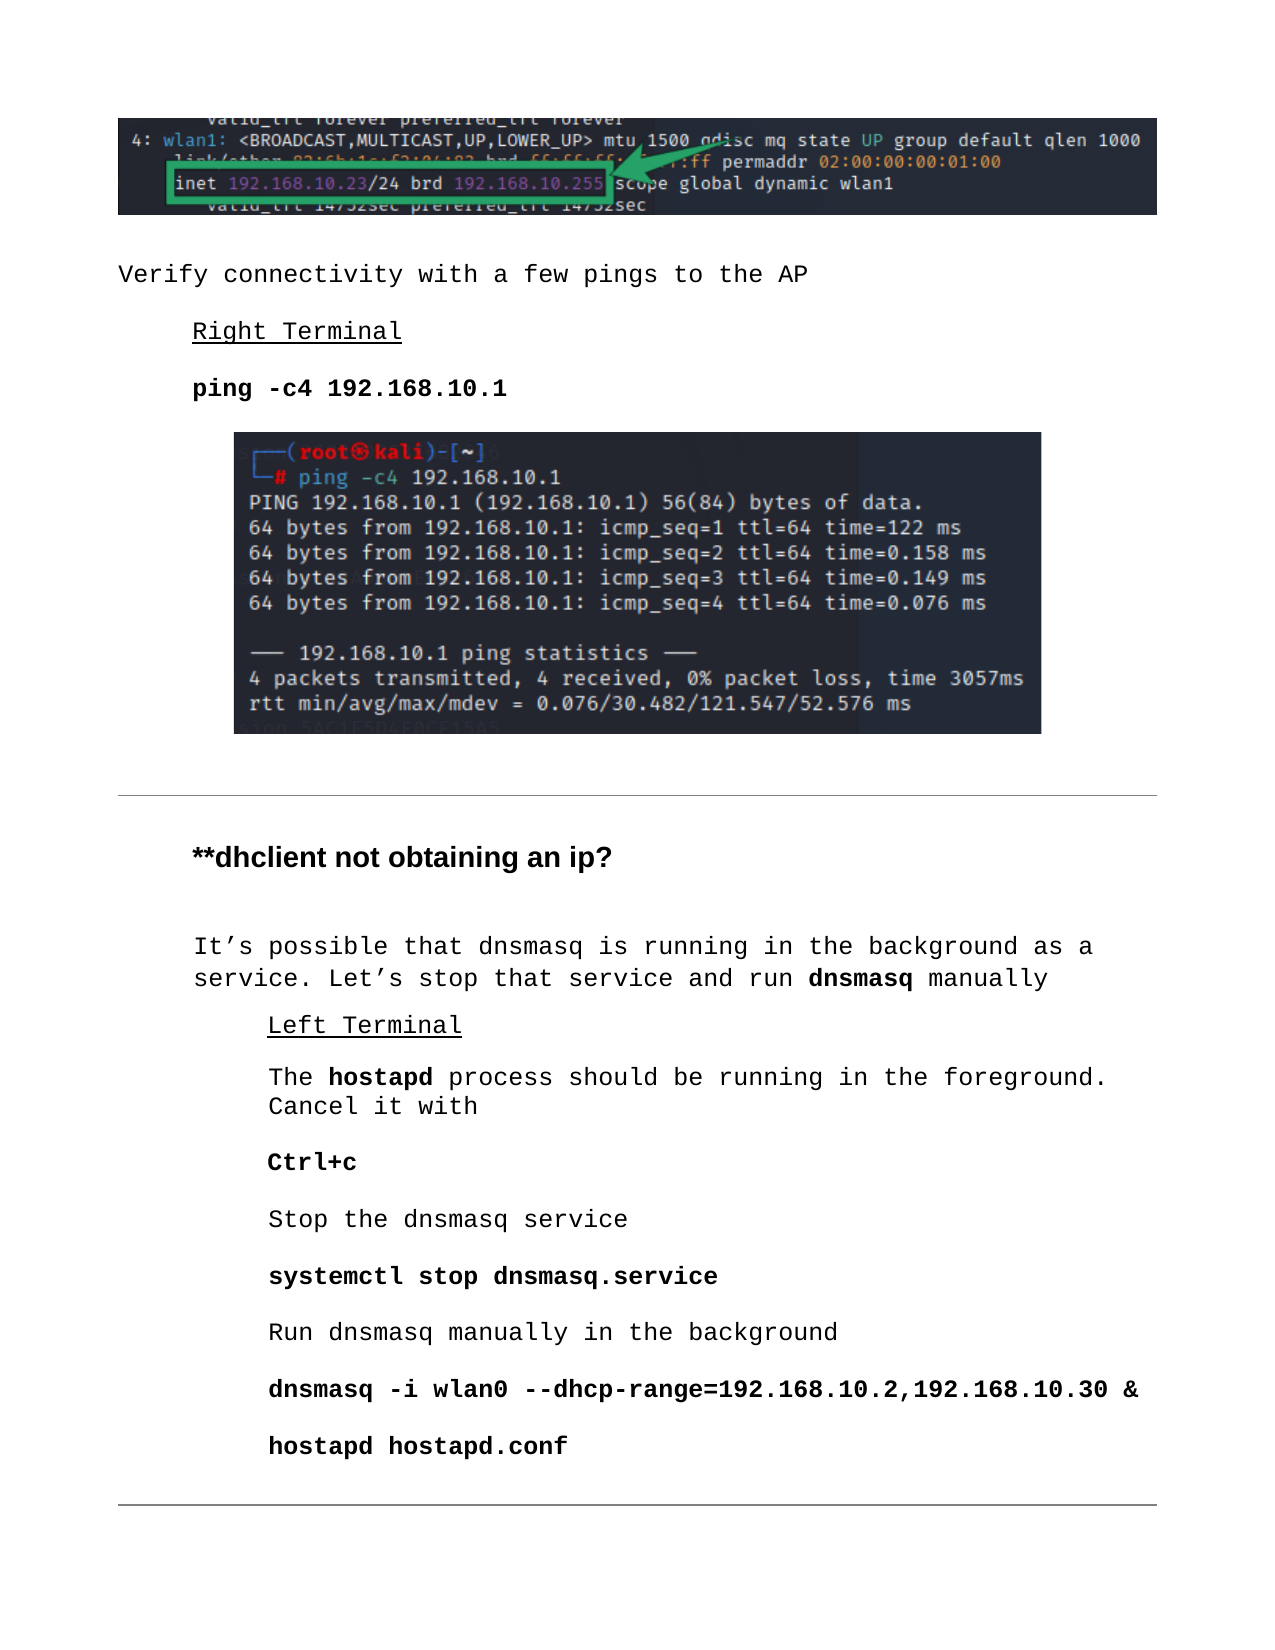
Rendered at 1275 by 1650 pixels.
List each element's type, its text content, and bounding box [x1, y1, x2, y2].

text ping -c4 192.168.10.1 [118, 375, 1157, 404]
text Run dnsmasq manually in the background [268, 1320, 1157, 1348]
text Ctrl+c [193, 1150, 1157, 1178]
text Right Terminal [118, 319, 1157, 347]
text hostapd hostapd.conf [268, 1433, 1157, 1462]
text dnsmasq -i wlan0 --dhcp-range=192.168.10.2,192.168.10.30 & [268, 1377, 1157, 1405]
text The hostapd process should be running in the foreground. Cancel it with [268, 1065, 1157, 1122]
subtitle **dhclient not obtaining an ip? [118, 840, 1157, 873]
text It’s possible that dnsmasq is running in the background as a service. Let’s stop that service and run dnsmasq manually [193, 933, 1157, 994]
text Left Terminal [193, 1013, 1157, 1041]
text systemctl stop dnsmasq.service [268, 1263, 1157, 1292]
picture [233, 432, 1042, 734]
picture [118, 118, 1157, 215]
text Stop the dnsmasq service [268, 1207, 1157, 1235]
text Verify connectivity with a few pings to the AP [118, 262, 1157, 290]
